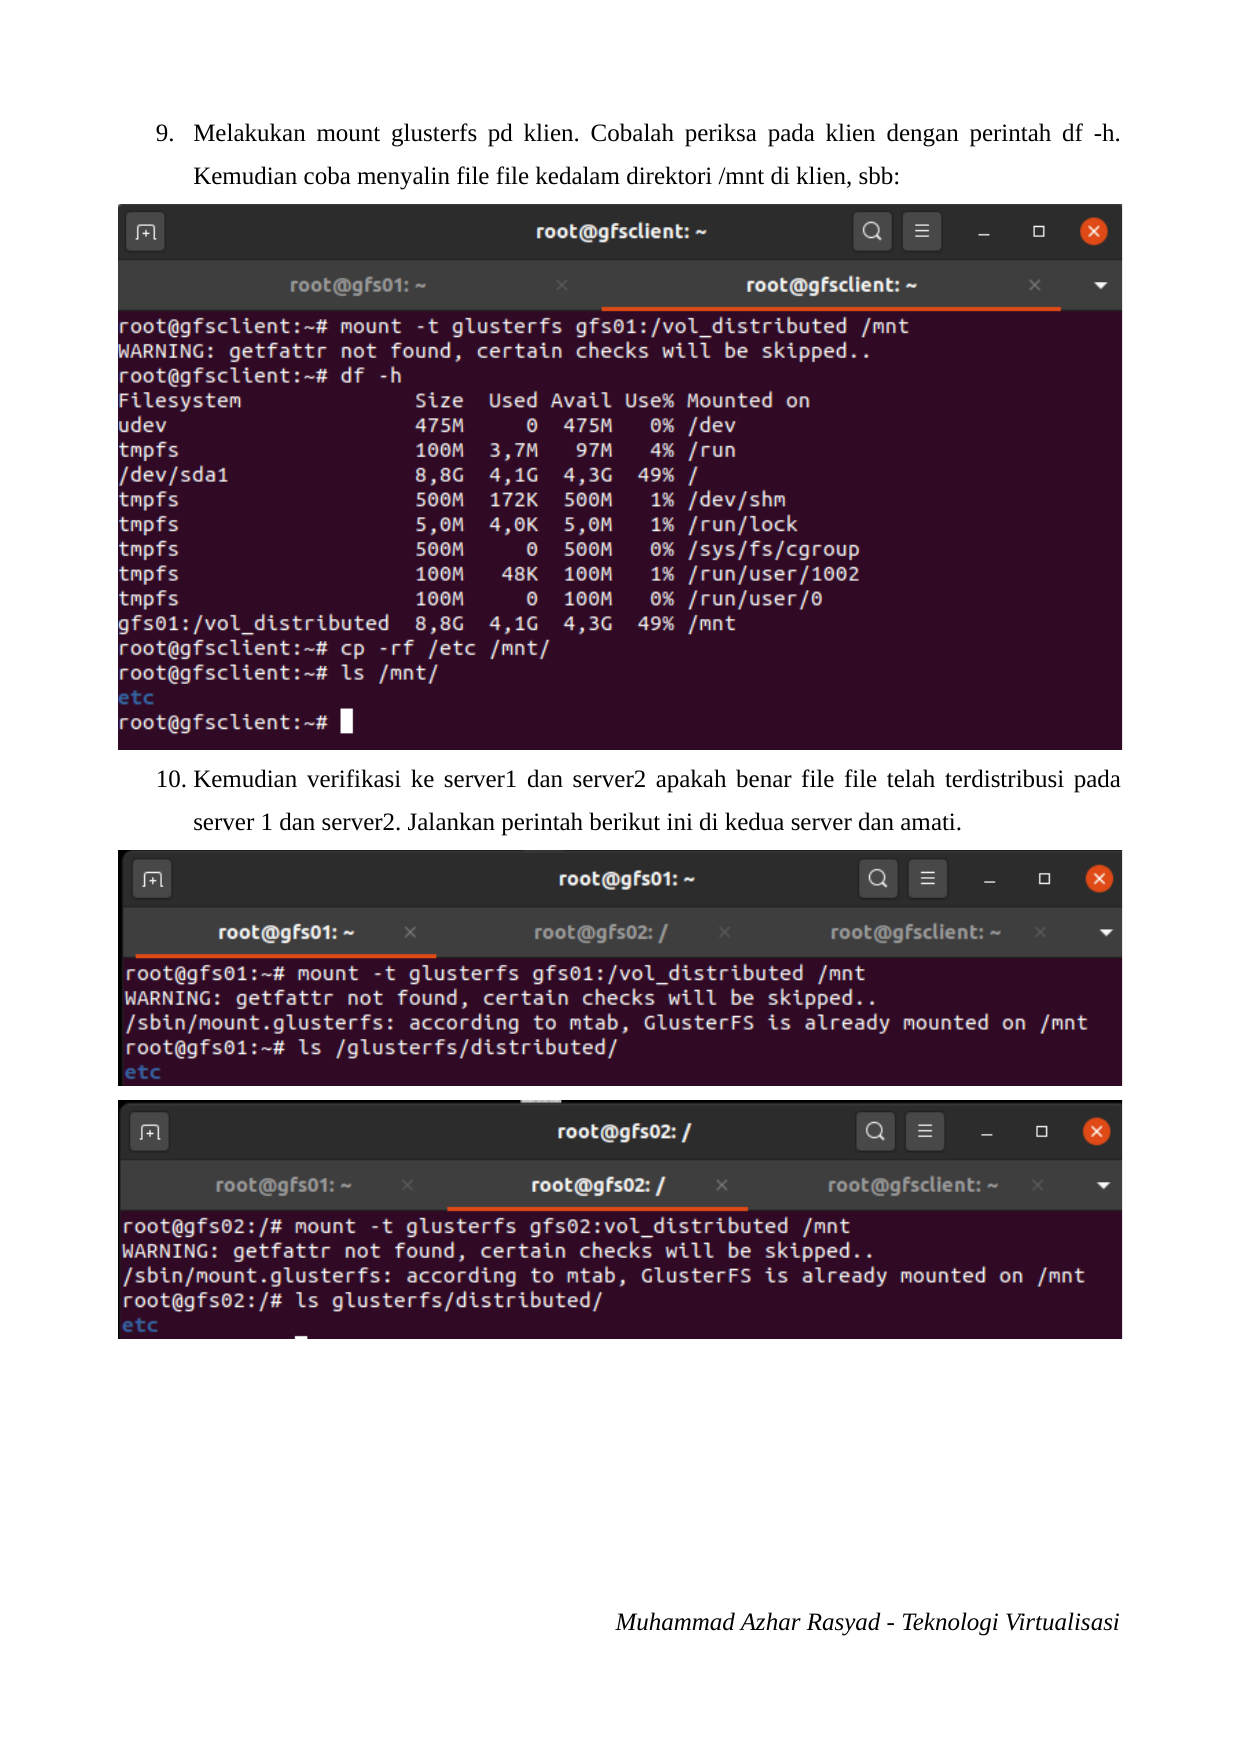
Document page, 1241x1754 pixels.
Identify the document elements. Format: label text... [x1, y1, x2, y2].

picture [118, 204, 1123, 750]
list Melakukan mount glusterfs pd klien. Cobalah periksa pada klien dengan perintah df -h. Kemudian coba menyalin file file kedalam direktori /mnt di klien, sbb: [156, 118, 1122, 190]
picture [118, 1100, 1123, 1339]
list Kemudian verifikasi ke server1 dan server2 apakah benar file file telah terdistribusi pada server 1 dan server2. Jalankan perintah berikut ini di kedua server dan amati. [156, 764, 1122, 836]
picture [118, 850, 1123, 1086]
